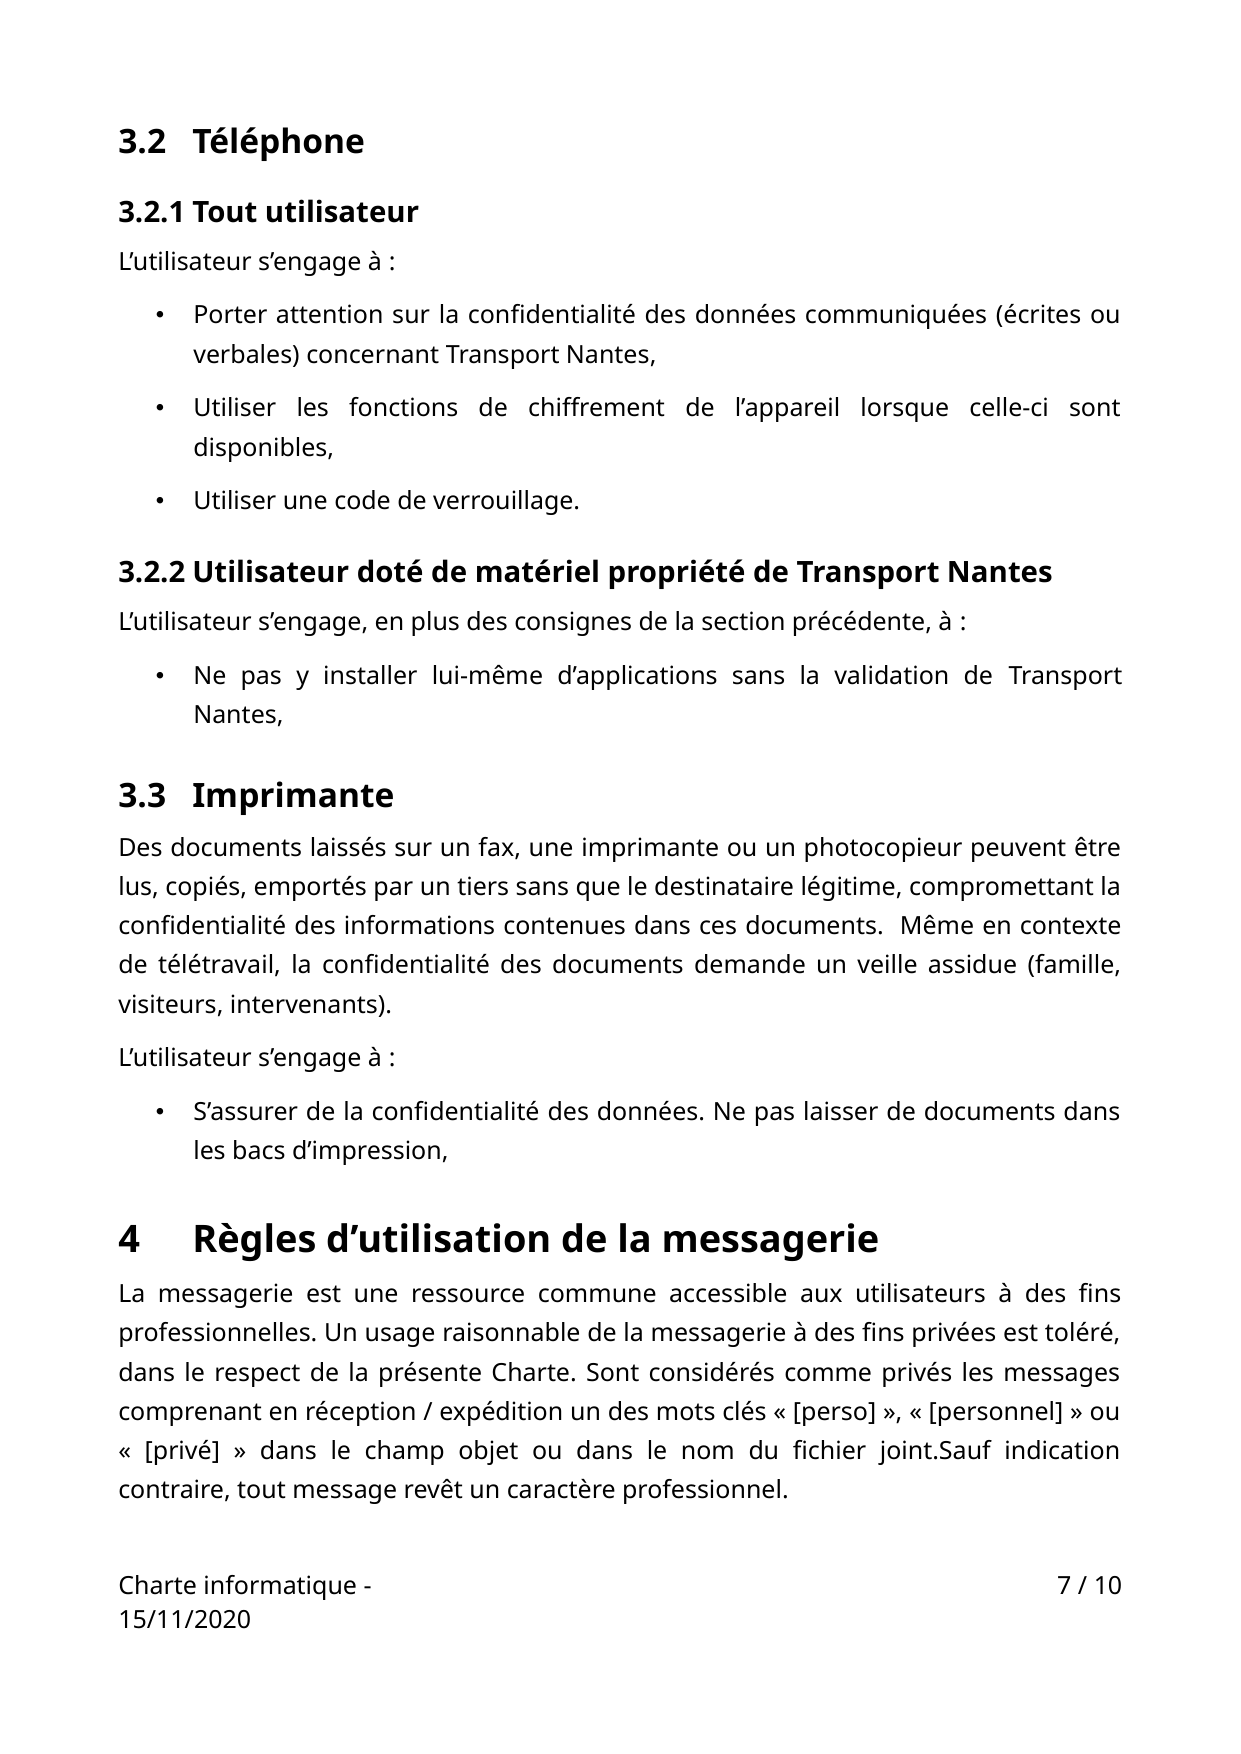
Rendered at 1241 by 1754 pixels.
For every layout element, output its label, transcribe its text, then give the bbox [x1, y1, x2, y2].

text Des documents laissés sur un fax, une imprimante ou un photocopieur peuvent être lus, copiés, emportés par un tiers sans que le destinataire légitime, compromettant la confidentialité des informations contenues dans ces documents. Même en contexte de télétravail, la confidentialité des documents demande un veille assidue (famille, visiteurs, intervenants). [118, 829, 1122, 1020]
text L’utilisateur s’engage à : [118, 243, 1122, 277]
subtitle Téléphone [118, 118, 1122, 164]
text L’utilisateur s’engage à : [118, 1040, 1122, 1074]
list Ne pas y installer lui-même d’applications sans la validation de Transport Nantes, [156, 658, 1122, 731]
subtitle Tout utilisateur [118, 191, 1122, 231]
list S’assurer de la confidentialité des données. Ne pas laisser de documents dans les bacs d’impression, [156, 1094, 1122, 1167]
list Utiliser les fonctions de chiffrement de l’appareil lorsque celle-ci sont disponibles, [156, 390, 1122, 463]
subtitle Imprimante [118, 771, 1122, 817]
list Porter attention sur la confidentialité des données communiquées (écrites ou verbales) concernant Transport Nantes, [156, 297, 1122, 370]
subtitle Règles d’utilisation de la messagerie [118, 1212, 1122, 1263]
text L’utilisateur s’engage, en plus des consignes de la section précédente, à : [118, 604, 1122, 638]
list Utiliser une code de verrouillage. [156, 483, 1122, 517]
text La messagerie est une ressource commune accessible aux utilisateurs à des fins professionnelles. Un usage raisonnable de la messagerie à des fins privées est toléré, dans le respect de la présente Charte. Sont considérés comme privés les messages comprenant en réception / expédition un des mots clés « [perso] », « [personnel] » ou « [privé] » dans le champ objet ou dans le nom du fichier joint.Sauf indication contraire, tout message revêt un caractère professionnel. [118, 1276, 1122, 1506]
subtitle Utilisateur doté de matériel propriété de Transport Nantes [118, 551, 1122, 591]
